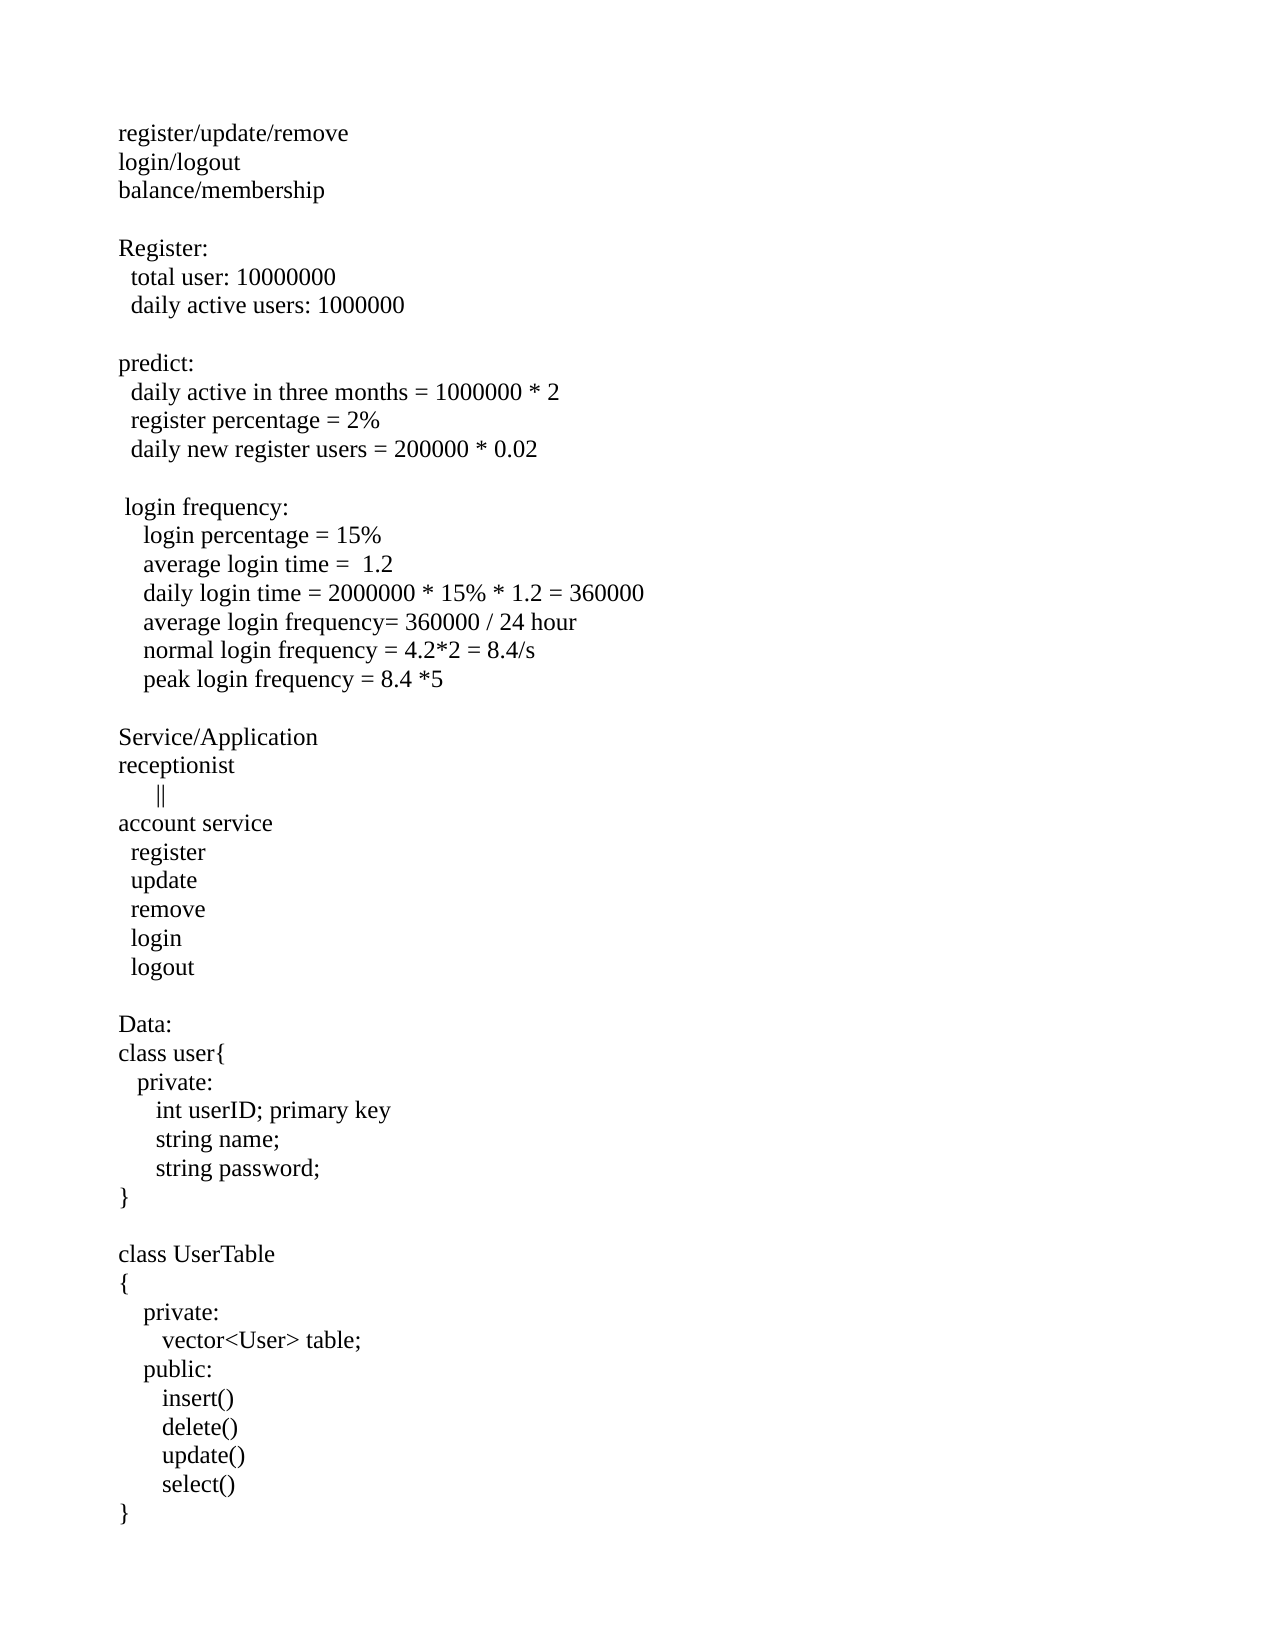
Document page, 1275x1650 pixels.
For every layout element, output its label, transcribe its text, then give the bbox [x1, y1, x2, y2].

text total user: 10000000 [118, 262, 1157, 291]
text private: [118, 1067, 1157, 1096]
text vector<User> table; [118, 1326, 1157, 1354]
text string name; [118, 1124, 1157, 1153]
text daily login time = 2000000 * 15% * 1.2 = 360000 [118, 578, 1157, 607]
text string password; [118, 1153, 1157, 1182]
text class UserTable [118, 1239, 1157, 1268]
text receptionist [118, 751, 1157, 779]
text remove [118, 894, 1157, 923]
text logout [118, 952, 1157, 981]
text } [118, 1498, 1157, 1527]
text Register: [118, 233, 1157, 262]
text daily new register users = 200000 * 0.02 [118, 434, 1157, 463]
text login frequency: [118, 492, 1157, 521]
text login [118, 923, 1157, 952]
text login/logout [118, 147, 1157, 176]
text Data: [118, 1009, 1157, 1038]
text delete() [118, 1412, 1157, 1441]
text balance/membership [118, 176, 1157, 204]
text predict: [118, 348, 1157, 377]
text } [118, 1182, 1157, 1211]
text || [118, 779, 1157, 808]
text select() [118, 1469, 1157, 1498]
text register [118, 837, 1157, 866]
text public: [118, 1354, 1157, 1383]
text update() [118, 1441, 1157, 1469]
text average login frequency= 360000 / 24 hour [118, 607, 1157, 636]
text login percentage = 15% [118, 521, 1157, 549]
text Service/Application [118, 722, 1157, 751]
text normal login frequency = 4.2*2 = 8.4/s [118, 636, 1157, 664]
text register percentage = 2% [118, 406, 1157, 434]
text insert() [118, 1383, 1157, 1412]
text daily active in three months = 1000000 * 2 [118, 377, 1157, 406]
text average login time = 1.2 [118, 549, 1157, 578]
text peak login frequency = 8.4 *5 [118, 664, 1157, 693]
text register/update/remove [118, 118, 1157, 147]
text int userID; primary key [118, 1096, 1157, 1124]
text account service [118, 808, 1157, 837]
text class user{ [118, 1038, 1157, 1067]
text { [118, 1268, 1157, 1297]
text daily active users: 1000000 [118, 291, 1157, 319]
text update [118, 866, 1157, 894]
text private: [118, 1297, 1157, 1326]
